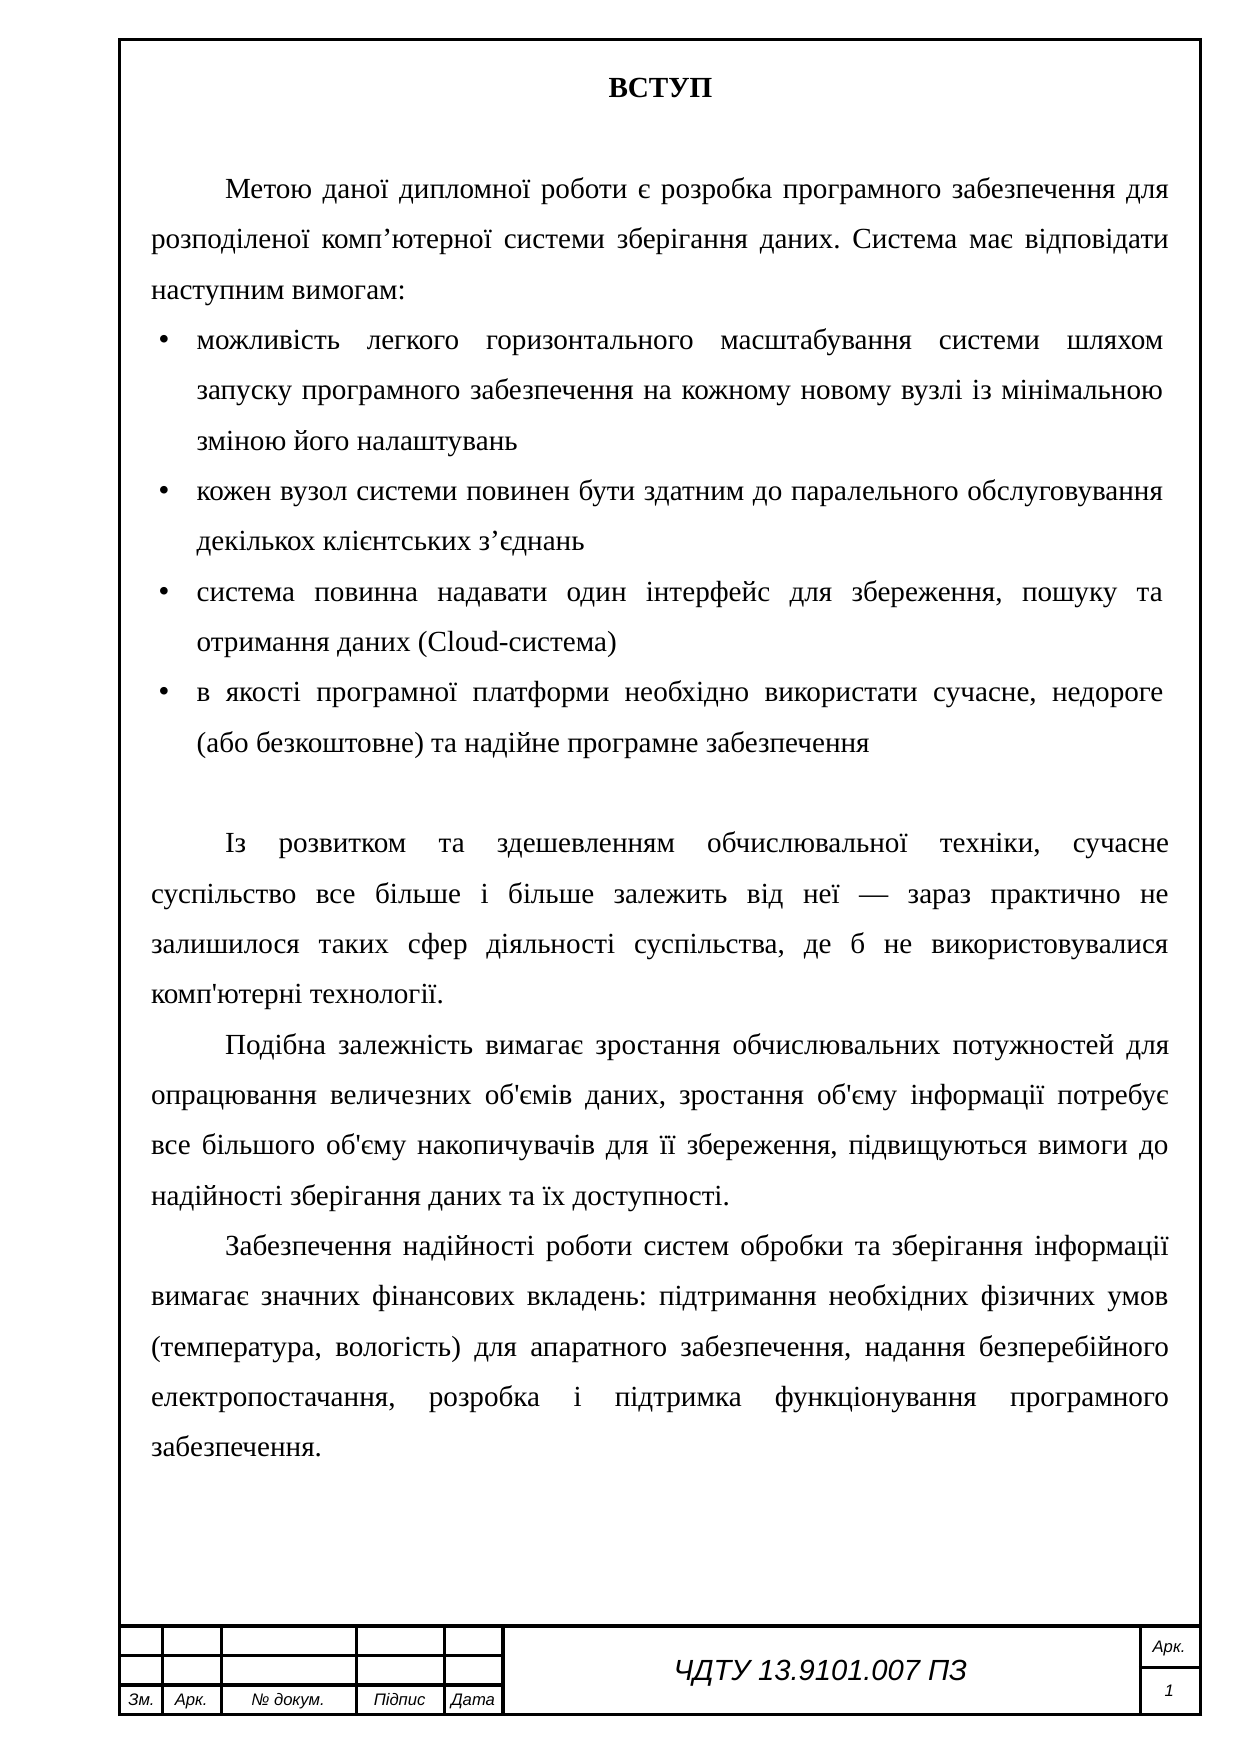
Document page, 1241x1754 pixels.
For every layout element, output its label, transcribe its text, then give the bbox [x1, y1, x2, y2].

list система повинна надавати один інтерфейс для збереження, пошуку та отримання даних (Cloud-система) [159, 574, 1164, 658]
list можливість легкого горизонтального масштабування системи шляхом запуску програмного забезпечення на кожному новому вузлі із мінімальною зміною його налаштувань [159, 322, 1164, 456]
text Забезпечення надійності роботи систем обробки та зберігання інформації вимагає значних фінансових вкладень: підтримання необхідних фізичних умов (температура, вологість) для апаратного забезпечення, надання безперебійного електропостачання, розробка і підтримка функціонування програмного забезпечення. [151, 1228, 1170, 1463]
list в якості програмної платформи необхідно використати сучасне, недороге (або безкоштовне) та надійне програмне забезпечення [159, 674, 1164, 758]
text Метою даної дипломної роботи є розробка програмного забезпечення для розподіленої комп’ютерної системи зберігання даних. Система має відповідати наступним вимогам: [151, 171, 1170, 305]
list кожен вузол системи повинен бути здатним до паралельного обслуговування декількох клієнтських з’єднань [159, 473, 1164, 557]
text Подібна залежність вимагає зростання обчислювальних потужностей для опрацювання величезних об'ємів даних, зростання об'єму інформації потребує все більшого об'єму накопичувачів для її збереження, підвищуються вимоги до надійності зберігання даних та їх доступності. [151, 1027, 1170, 1211]
text Із розвитком та здешевленням обчислювальної техніки, сучасне суспільство все більше і більше залежить від неї — зараз практично не залишилося таких сфер діяльності суспільства, де б не використовувалися комп'ютерні технології. [151, 826, 1170, 1010]
text ВСТУП [151, 71, 1170, 104]
